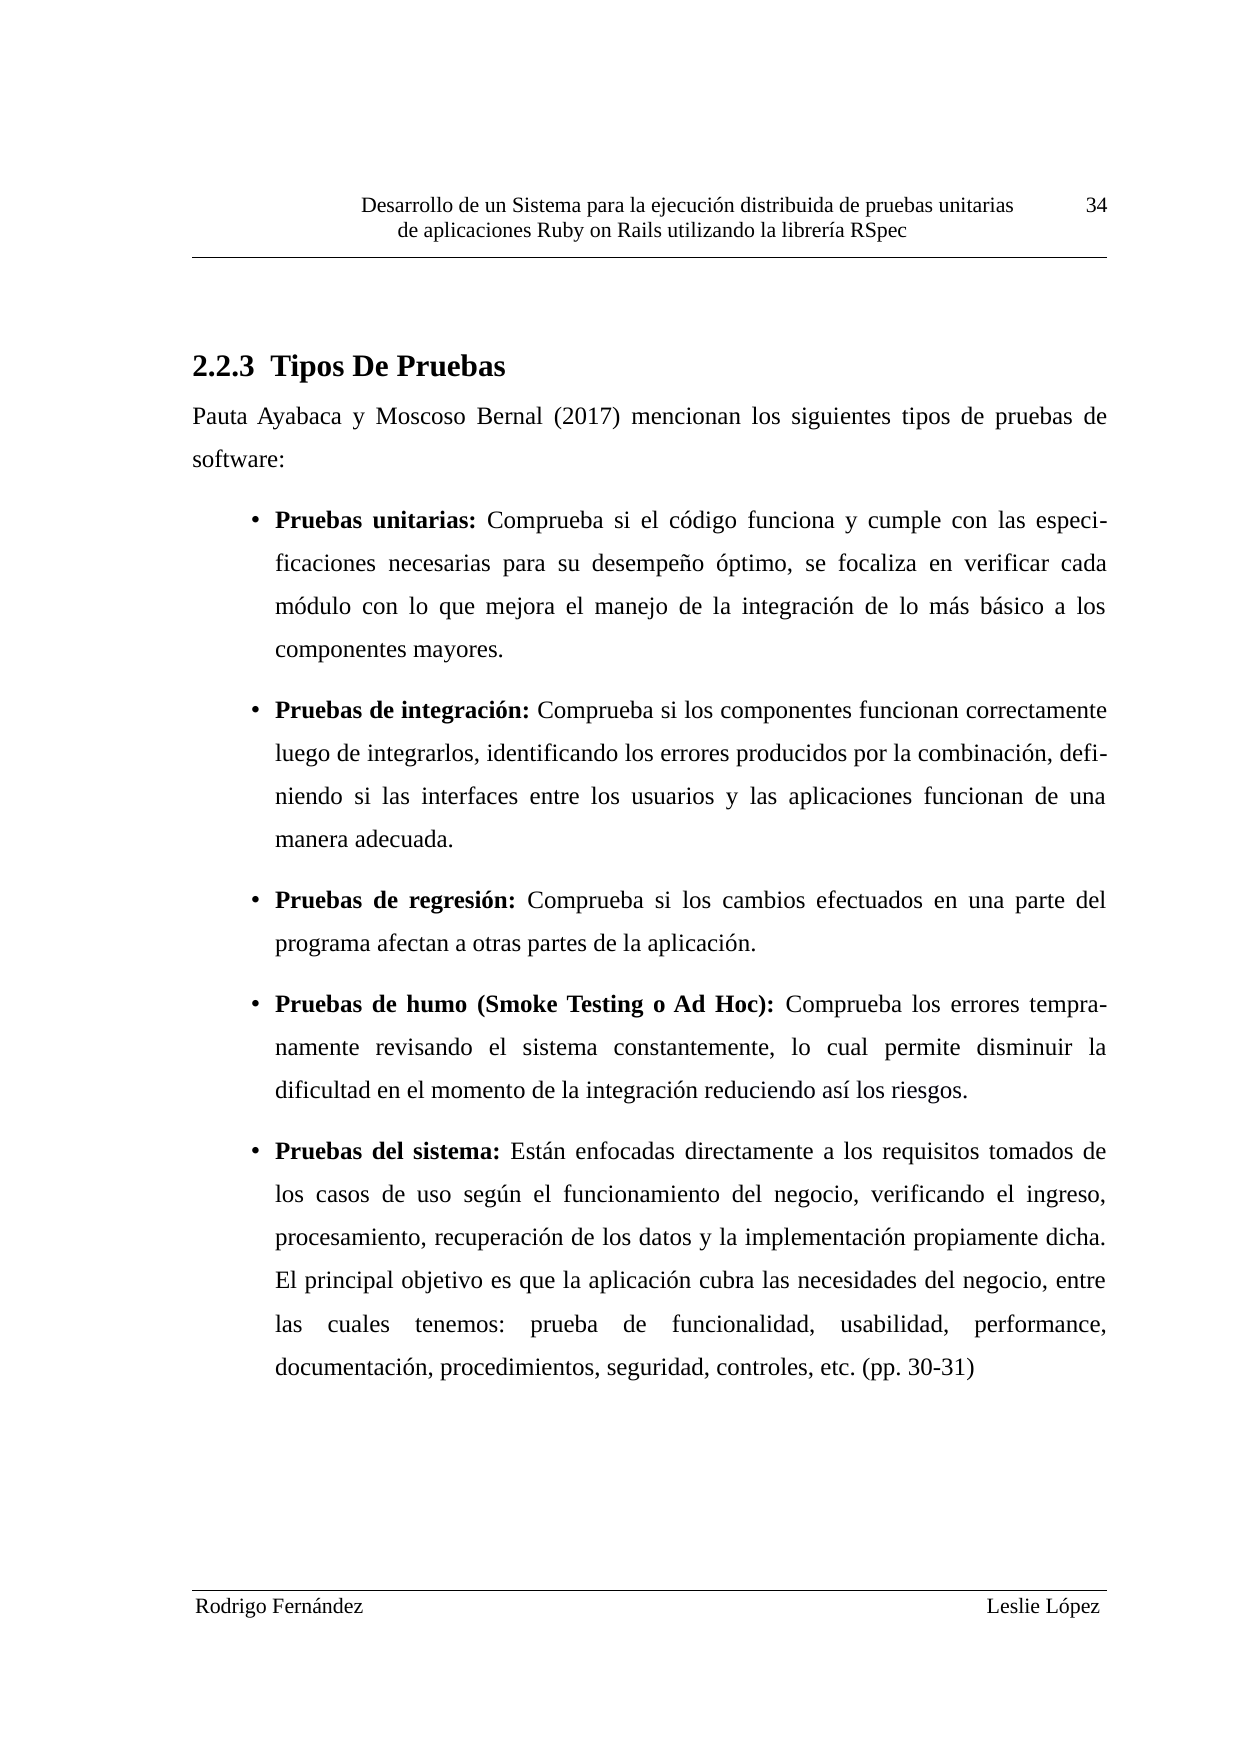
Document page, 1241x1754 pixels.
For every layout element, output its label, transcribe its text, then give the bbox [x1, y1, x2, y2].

text Pauta Ayabaca y Moscoso Bernal (2017)⁠ mencionan los siguientes tipos de pruebas de software: [192, 401, 1107, 473]
subtitle Tipos de Pruebas [192, 347, 1107, 383]
list Pruebas de humo (Smoke Testing o Ad Hoc): Comprueba los errores tempra­namente revisando el sistema constantemente, lo cual permite disminuir la dificultad en el momento de la integración reduciendo así los riesgos. [251, 989, 1107, 1104]
list Pruebas de integración: Comprueba si los componentes funcionan correctamente luego de integrarlos, identificando los errores producidos por la combinación, defi­niendo si las interfaces entre los usuarios y las aplicaciones funcionan de una manera adecuada. [251, 695, 1107, 853]
list Pruebas de regresión: Comprueba si los cambios efectuados en una parte del programa afectan a otras partes de la aplicación. [251, 885, 1107, 957]
list Pruebas del sistema: Están enfocadas directamente a los requisitos tomados de los casos de uso según el funcionamiento del negocio, verificando el ingreso, procesamiento, recuperación de los datos y la implementación propiamente dicha. El principal objetivo es que la aplicación cubra las necesidades del negocio, entre las cuales tenemos: prueba de funcionalidad, usabilidad, performance, documentación, procedimientos, seguridad, controles, etc. (pp. 30-31) [251, 1136, 1107, 1381]
list Pruebas unitarias: Comprueba si el código funciona y cumple con las especi­ficaciones necesarias para su desempeño óptimo, se focaliza en verificar cada módulo con lo que mejora el manejo de la integración de lo más básico a los componentes mayores. [251, 505, 1107, 663]
